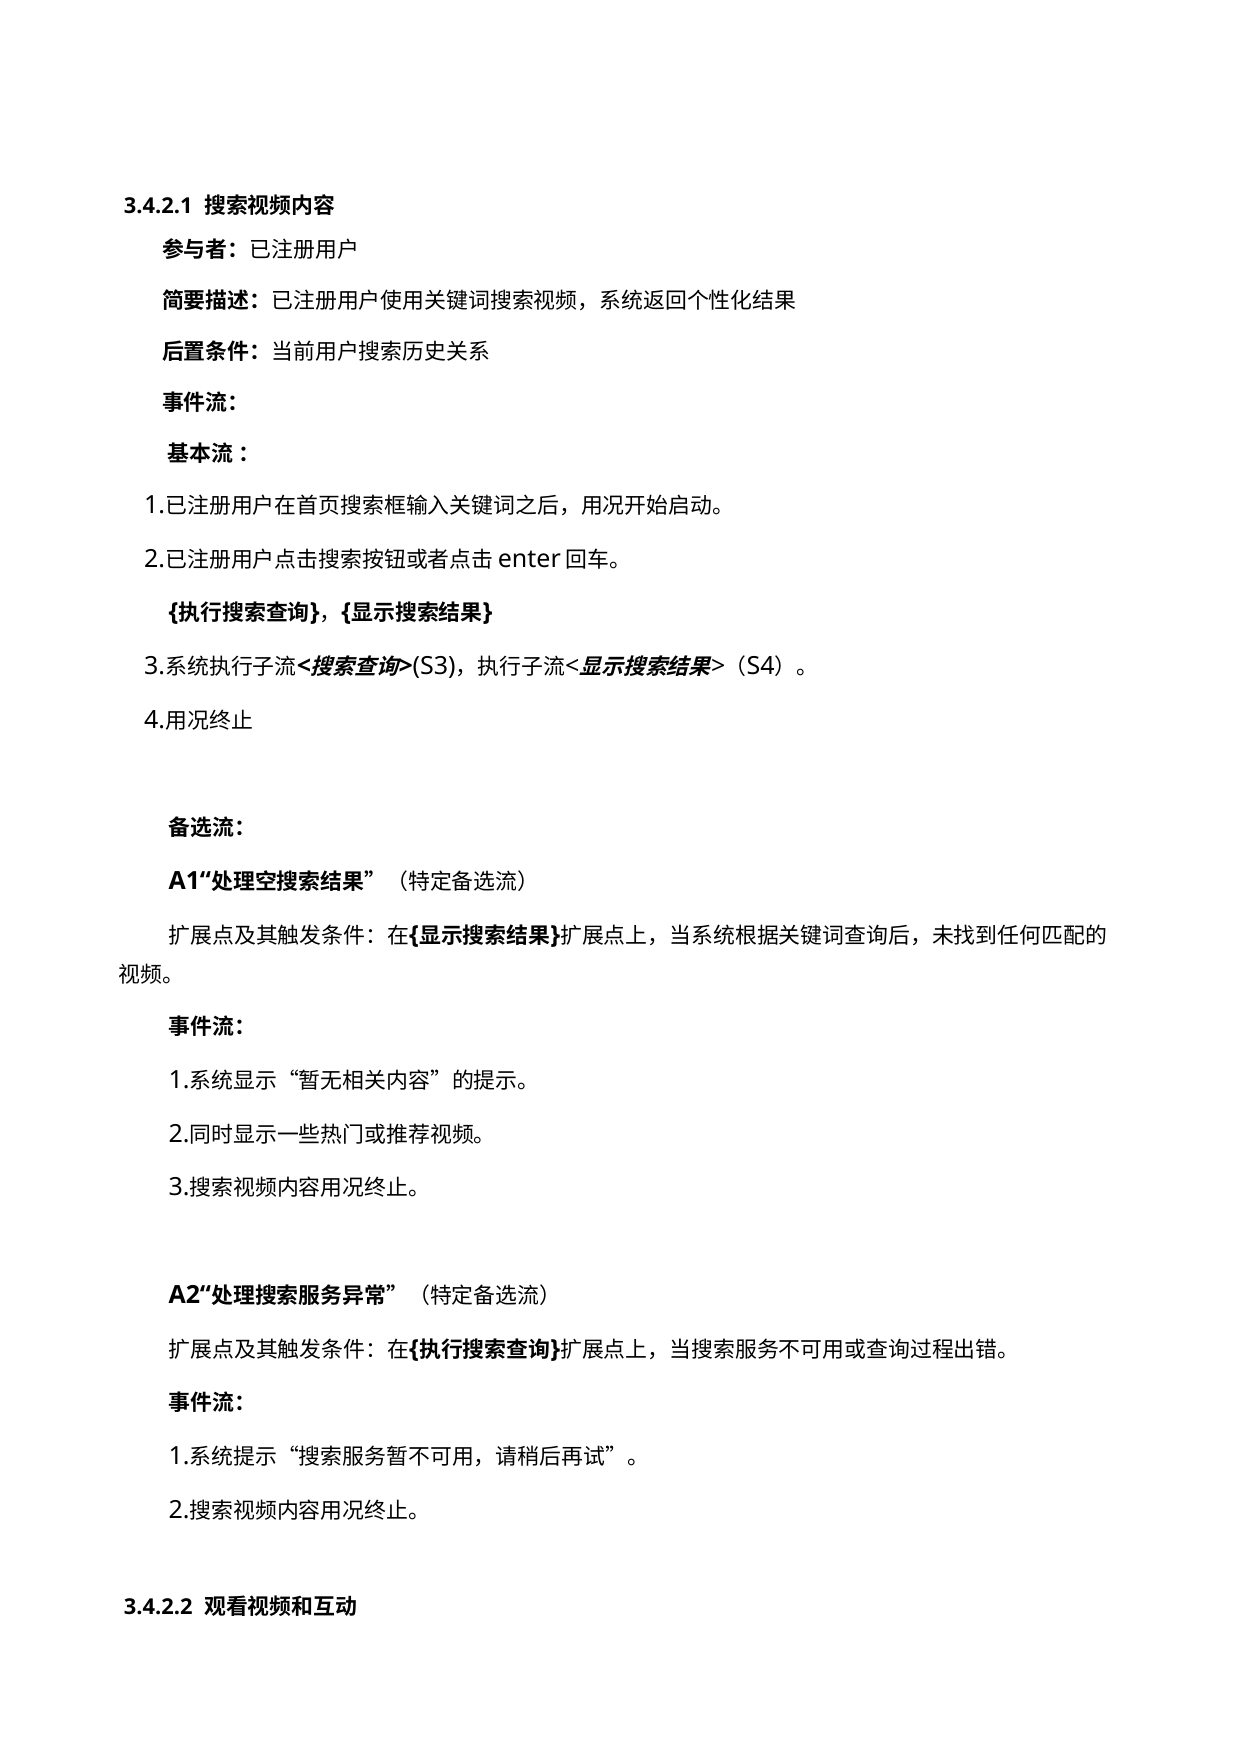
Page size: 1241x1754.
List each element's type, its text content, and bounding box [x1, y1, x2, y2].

text A2“处理搜索服务异常”（特定备选流）​​ [118, 1276, 1122, 1311]
list 3.系统执行子流<搜索查询>(S3)，执行子流<显示搜索结果>（S4）。 [118, 648, 1122, 682]
text 2.同时显示一些热门或推荐视频。 [118, 1115, 1122, 1149]
text {执行搜索查询}，{显示搜索结果} [118, 594, 1122, 628]
text 1.系统显示“暂无相关内容”的提示。 [118, 1061, 1122, 1096]
list 1.已注册用户在首页搜索框输入关键词之后，用况开始启动。 [118, 487, 1122, 521]
text 扩展点及其触发条件：在{显示搜索结果}扩展点上，当系统根据关键词查询后，未找到任何匹配的视频。 [118, 917, 1122, 988]
text 事件流：​​ [118, 1384, 1122, 1418]
text 简要描述：已注册用户使用关键词搜索视频，系统返回个性化结果 [118, 283, 1122, 315]
text 事件流：​​ [118, 1008, 1122, 1042]
subtitle 搜索视频内容 [118, 188, 1122, 219]
text 参与者：已注册用户 [118, 232, 1122, 264]
list 2.已注册用户点击搜索按钮或者点击enter回车。 [118, 540, 1122, 574]
text A1“处理空搜索结果”（特定备选流）​​ [118, 863, 1122, 897]
text 扩展点及其触发条件：在{执行搜索查询}扩展点上，当搜索服务不可用或查询过程出错。 [118, 1330, 1122, 1364]
list 4.用况终止 [118, 702, 1122, 736]
text 后置条件：当前用户搜索历史关系 [118, 334, 1122, 366]
text 2.搜索视频内容用况终止。 [118, 1491, 1122, 1526]
text 备选流​​： [118, 809, 1122, 843]
subtitle 观看视频和互动 [118, 1589, 1122, 1621]
text 3.搜索视频内容用况终止。 [118, 1169, 1122, 1203]
text 基本流 ： [118, 436, 1122, 467]
text 事件流： [118, 385, 1122, 416]
text 1.系统提示“搜索服务暂不可用，请稍后再试”。 [118, 1438, 1122, 1472]
